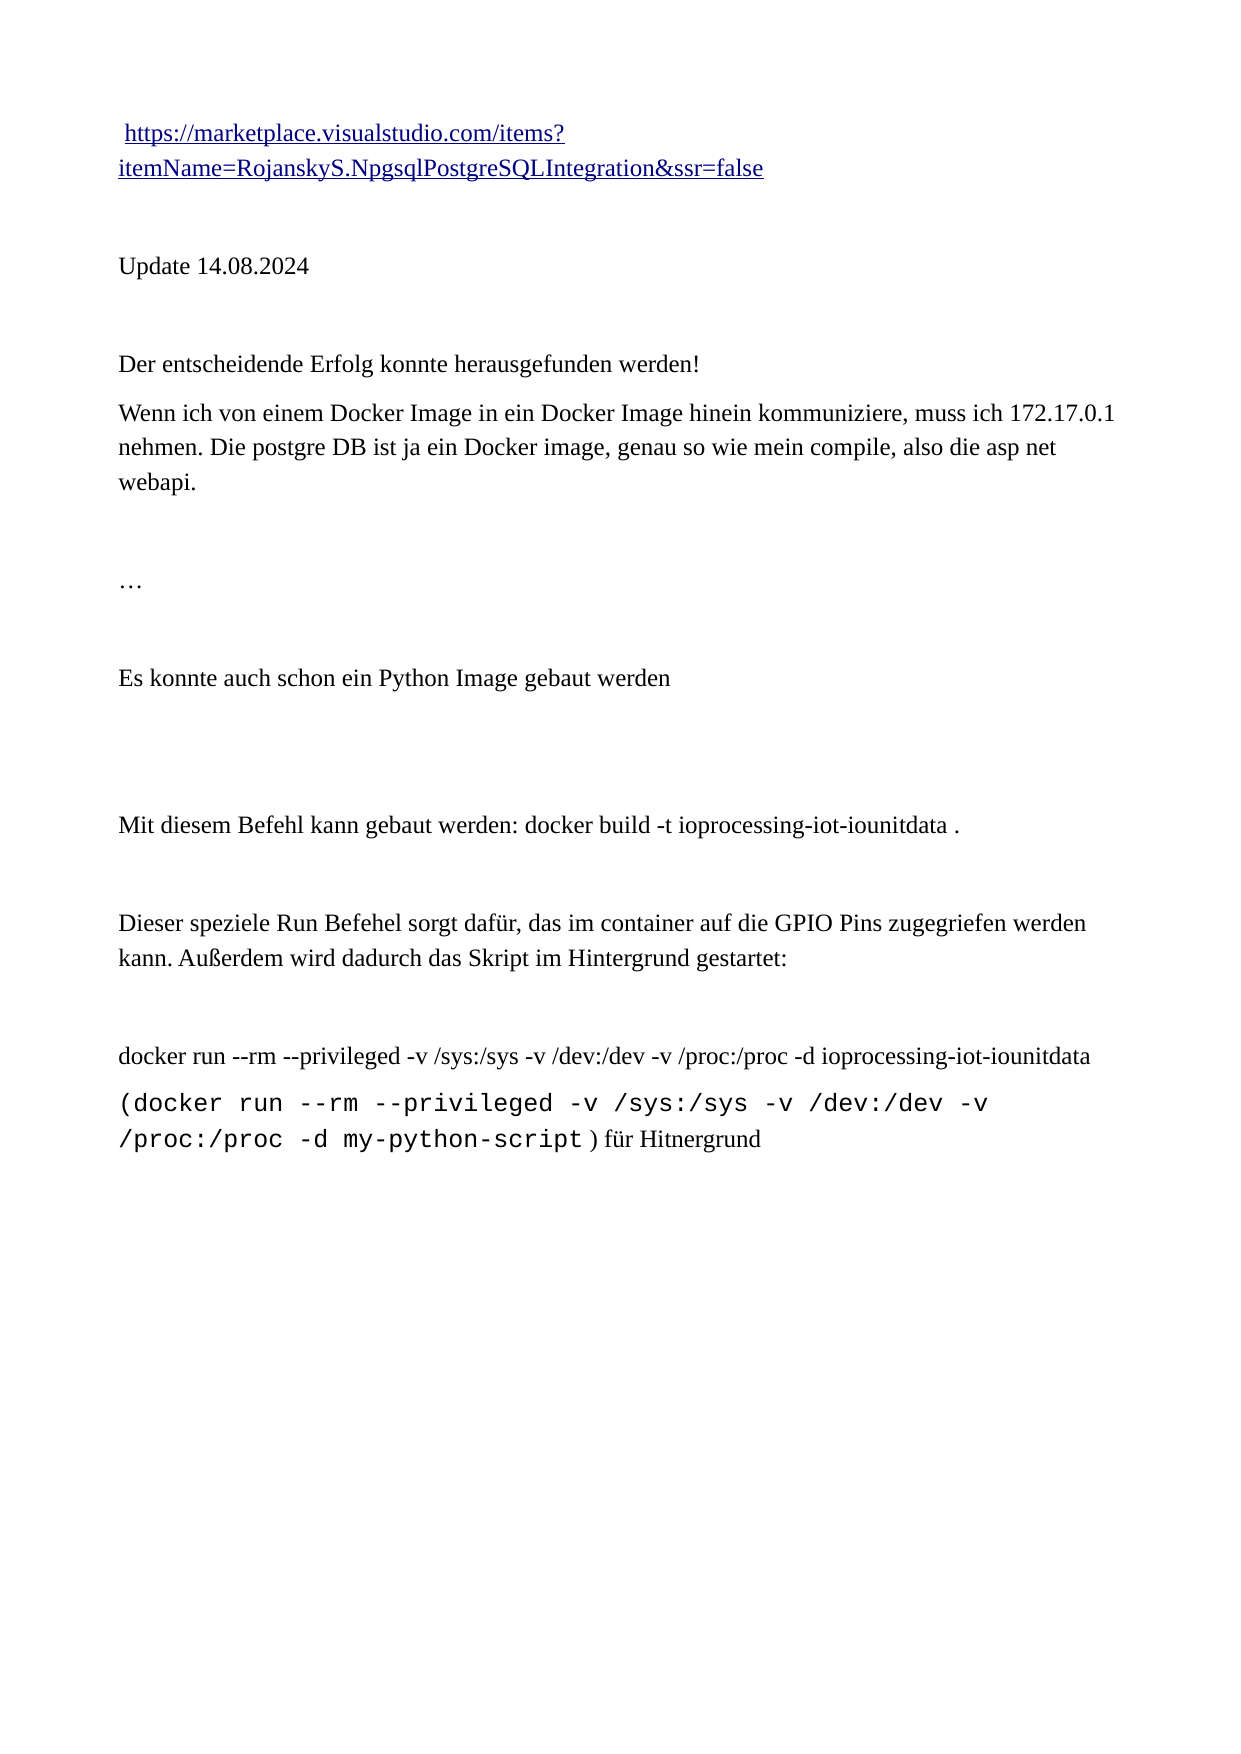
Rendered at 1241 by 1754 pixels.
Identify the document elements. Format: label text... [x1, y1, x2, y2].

text (docker run --rm --privileged -v /sys:/sys -v /dev:/dev -v /proc:/proc -d my-python-script ) für Hitnergrund [118, 1090, 1122, 1155]
text docker run --rm --privileged -v /sys:/sys -v /dev:/dev -v /proc:/proc -d ioprocessing-iot-iounitdata [118, 1041, 1122, 1070]
text Dieser speziele Run Befehel sorgt dafür, das im container auf die GPIO Pins zugegriefen werden kann. Außerdem wird dadurch das Skript im Hintergrund gestartet: [118, 908, 1122, 972]
text https://marketplace.visualstudio.com/items?itemName=RojanskyS.NpgsqlPostgreSQLIntegration&ssr=false [118, 118, 1122, 181]
text Der entscheidende Erfolg konnte herausgefunden werden! [118, 349, 1122, 378]
text Mit diesem Befehl kann gebaut werden: docker build -t ioprocessing-iot-iounitdata . [118, 810, 1122, 839]
text Wenn ich von einem Docker Image in ein Docker Image hinein kommuniziere, muss ich 172.17.0.1 nehmen. Die postgre DB ist ja ein Docker image, genau so wie mein compile, also die asp net webapi. [118, 398, 1122, 496]
text Update 14.08.2024 [118, 251, 1122, 279]
text Es konnte auch schon ein Python Image gebaut werden [118, 663, 1122, 692]
text … [118, 565, 1122, 594]
